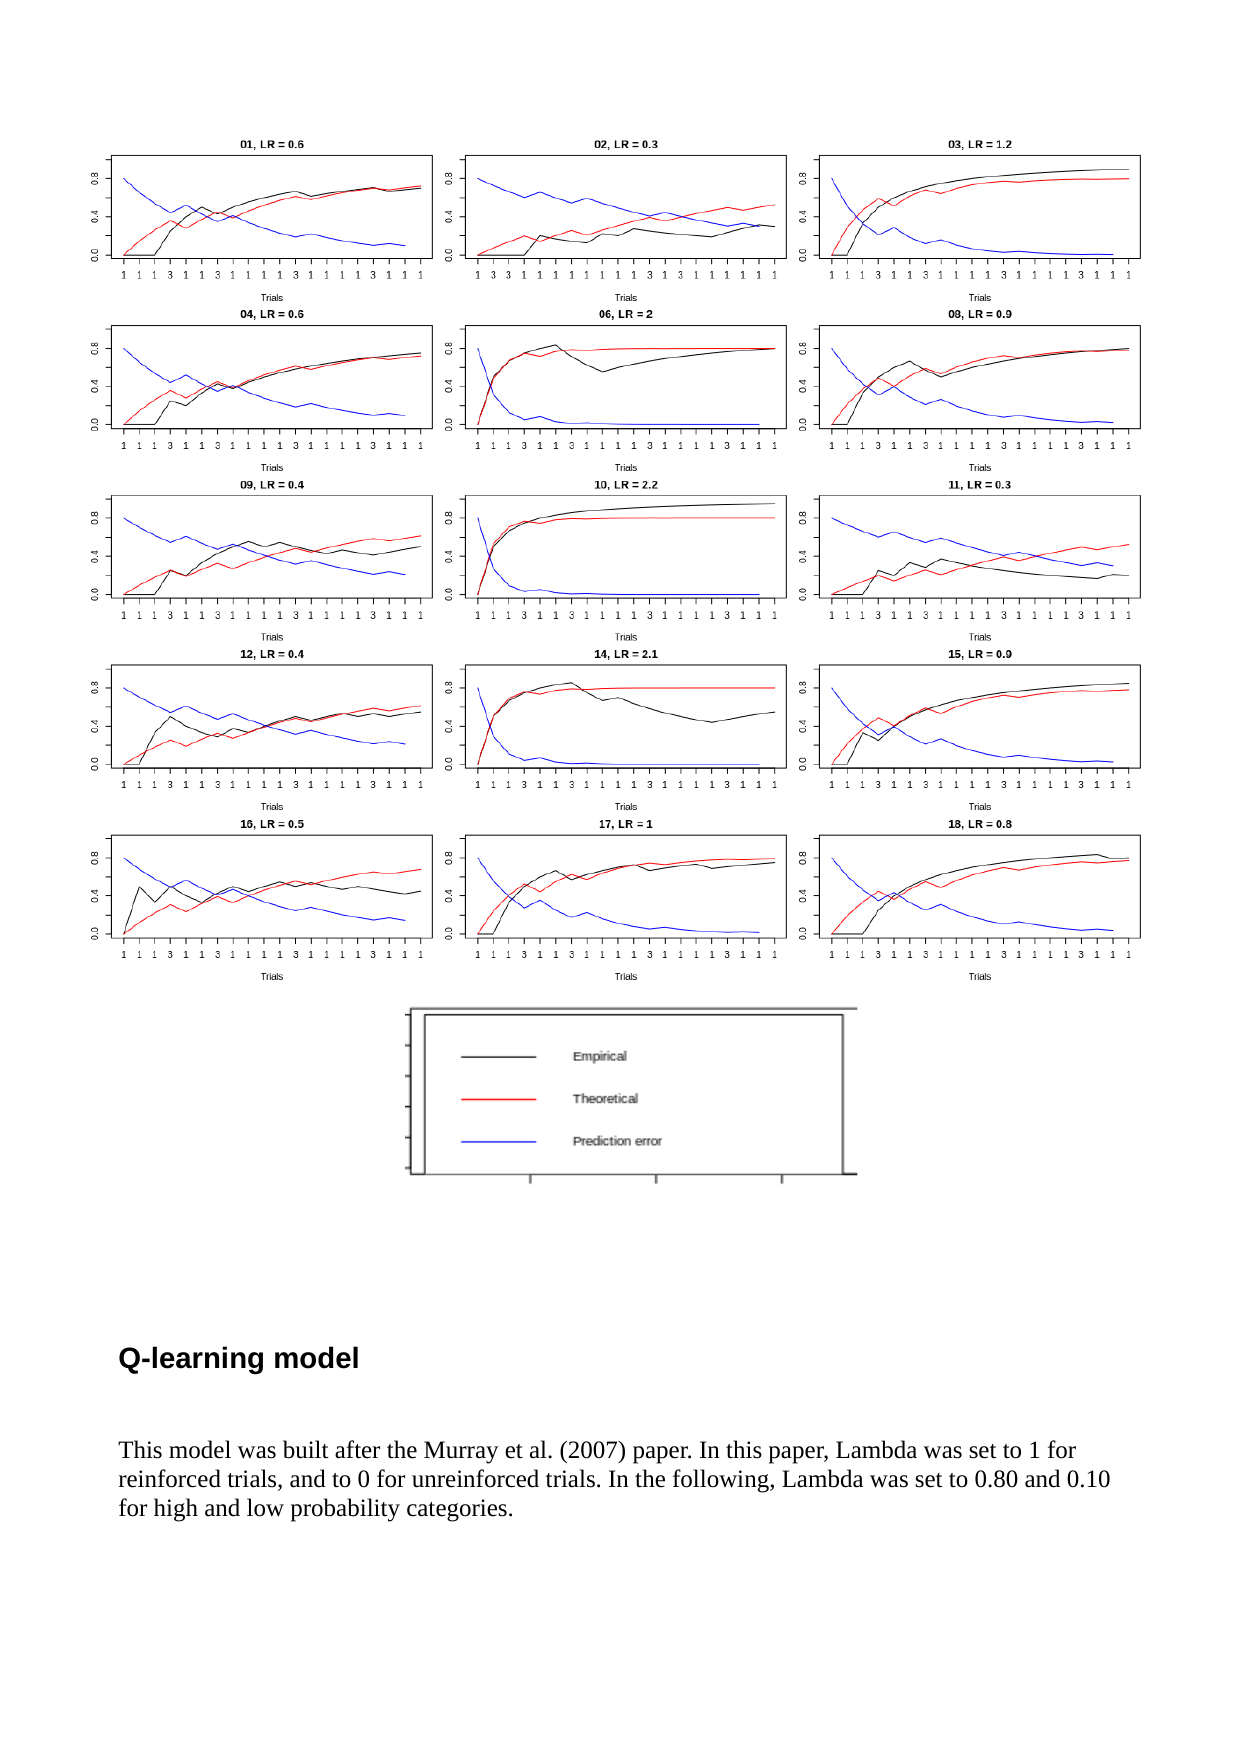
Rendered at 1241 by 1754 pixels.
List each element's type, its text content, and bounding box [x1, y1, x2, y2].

text This model was built after the Murray et al. (2007) paper. In this paper, Lambda was set to 1 for reinforced trials, and to 0 for unreinforced trials. In the following, Lambda was set to 0.80 and 0.10 for high and low probability categories. [118, 1435, 1146, 1521]
subtitle Q-learning model [118, 1341, 1122, 1375]
picture [783, 1167, 858, 1190]
picture [89, 133, 1151, 982]
